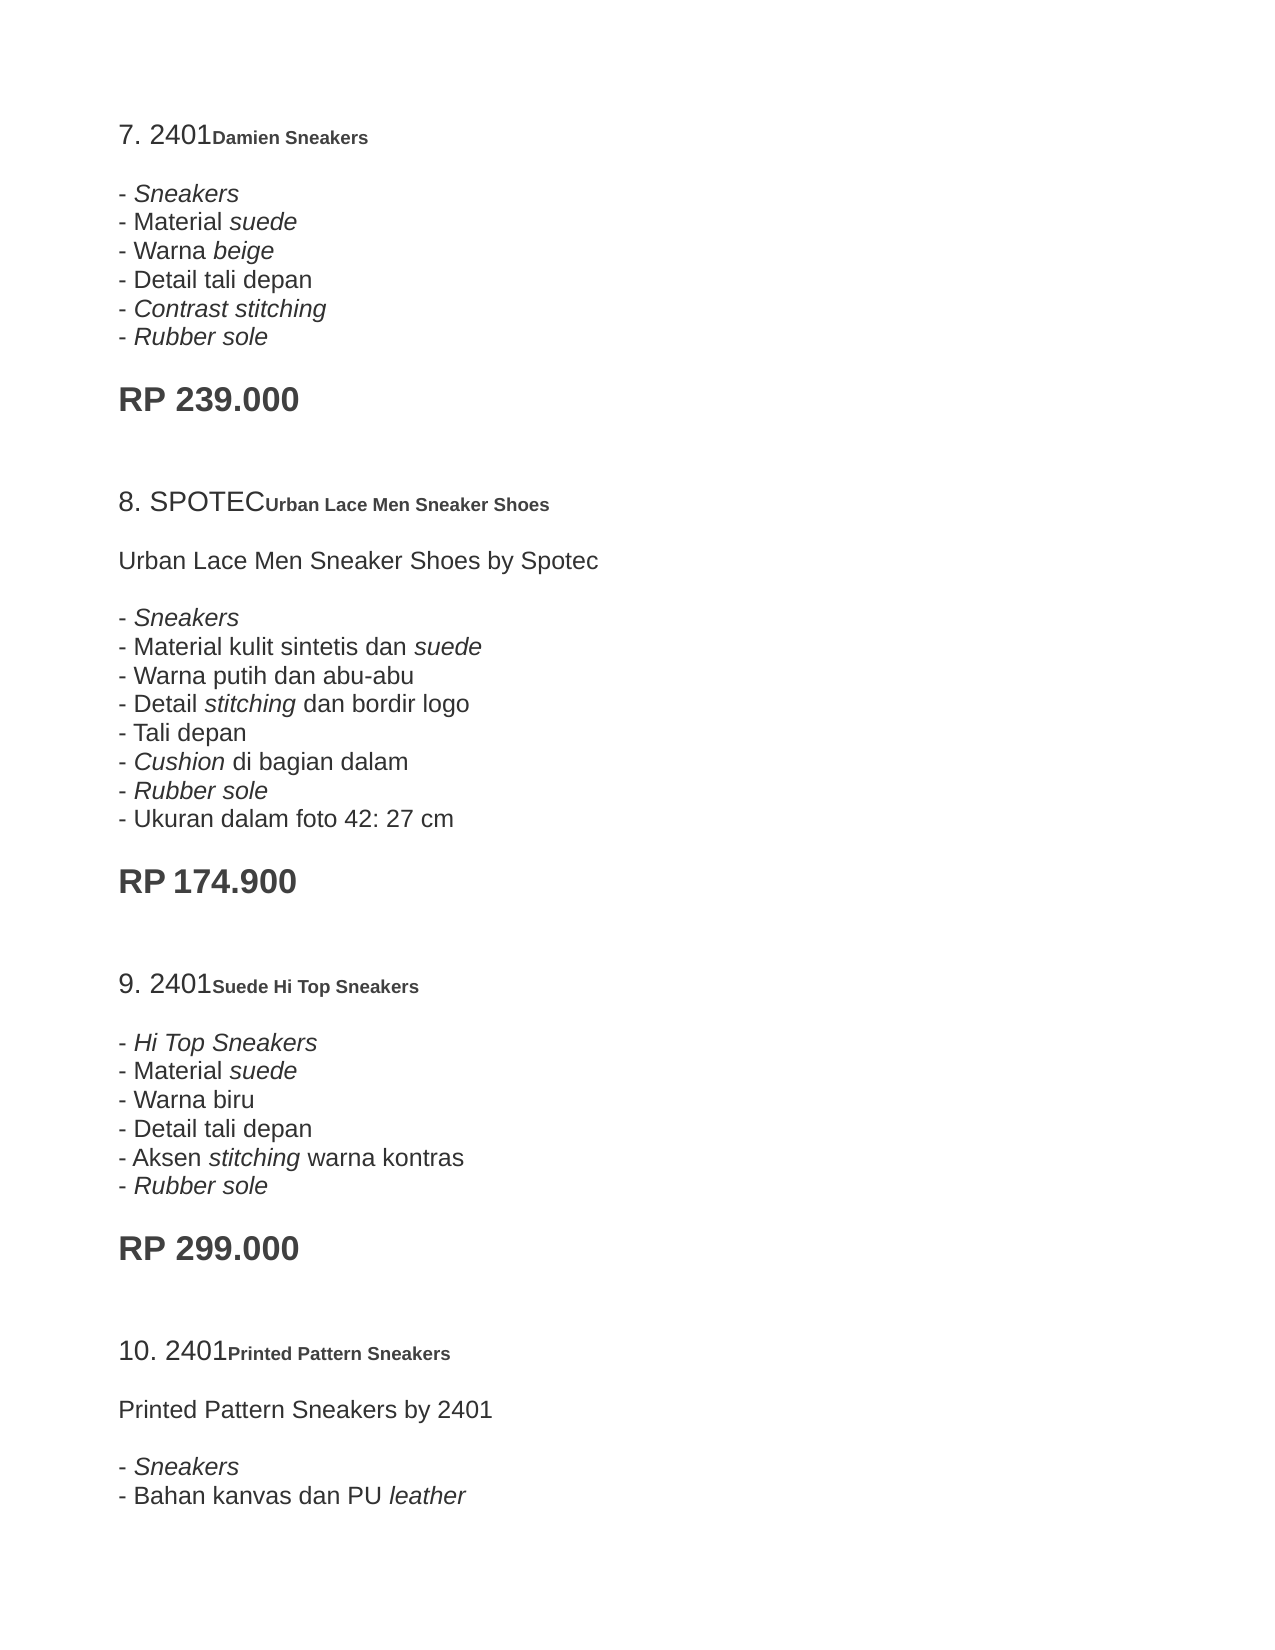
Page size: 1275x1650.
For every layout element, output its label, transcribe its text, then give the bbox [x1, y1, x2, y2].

text RP 174.900 [118, 861, 1157, 901]
text Printed Pattern Sneakers by 2401 - Sneakers - Bahan kanvas dan PU leather [118, 1394, 1157, 1509]
subtitle 8. SPOTECUrban Lace Men Sneaker Shoes [118, 485, 1157, 517]
text Urban Lace Men Sneaker Shoes by Spotec - Sneakers - Material kulit sintetis dan suede - Warna putih dan abu-abu - Detail stitching dan bordir logo - Tali depan - Cushion di bagian dalam - Rubber sole - Ukuran dalam foto 42: 27 cm [118, 546, 1157, 833]
text - Sneakers - Material suede - Warna beige - Detail tali depan - Contrast stitching - Rubber sole [118, 179, 1157, 351]
text - Hi Top Sneakers - Material suede - Warna biru - Detail tali depan - Aksen stitching warna kontras - Rubber sole [118, 1028, 1157, 1200]
subtitle 9. 2401Suede Hi Top Sneakers [118, 967, 1157, 999]
text RP 299.000 [118, 1228, 1157, 1268]
subtitle 10. 2401Printed Pattern Sneakers [118, 1334, 1157, 1366]
text RP 239.000 [118, 379, 1157, 419]
subtitle 7. 2401Damien Sneakers [118, 118, 1157, 151]
